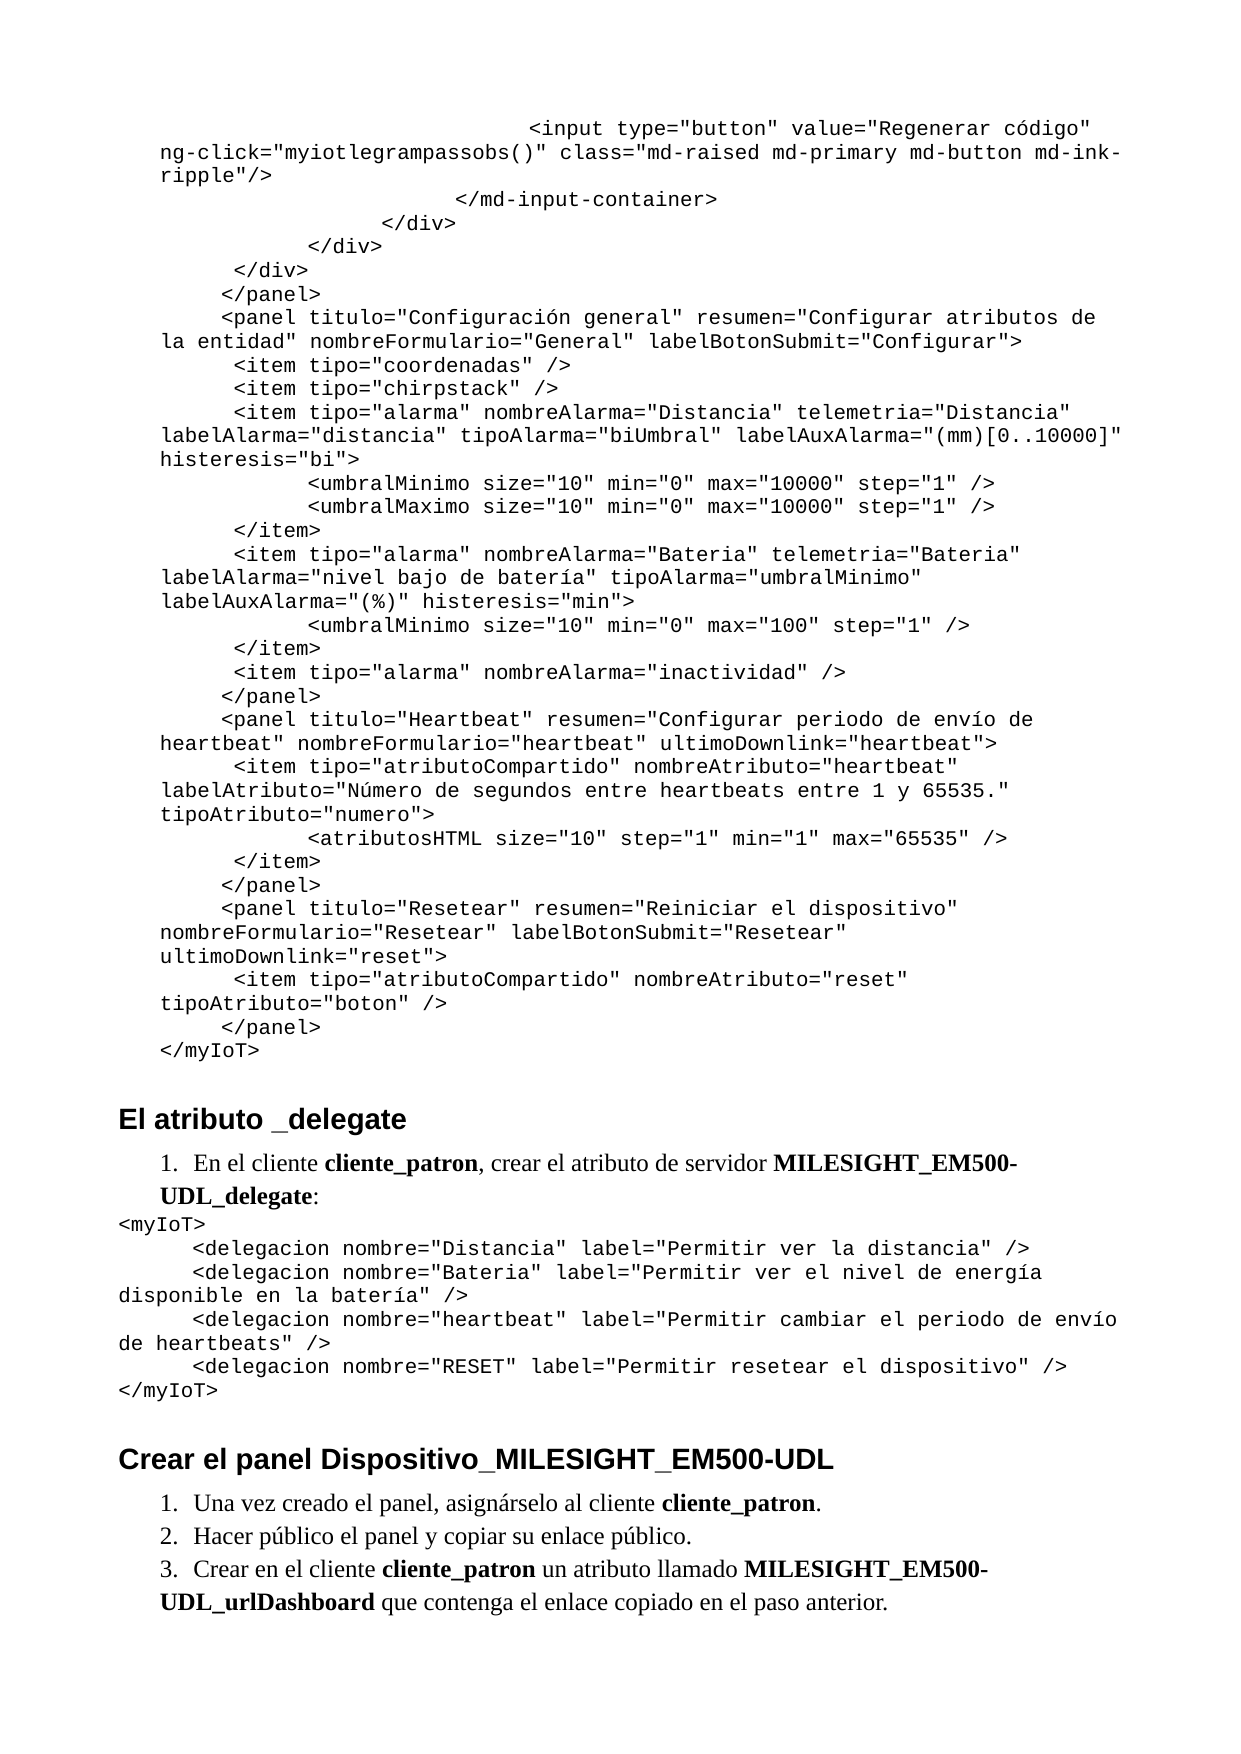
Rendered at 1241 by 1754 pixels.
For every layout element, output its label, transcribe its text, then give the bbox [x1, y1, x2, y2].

text </div> [159, 236, 1122, 260]
list Hacer público el panel y copiar su enlace público. [159, 1521, 1122, 1550]
text <myIoT> [118, 1214, 1122, 1238]
text <panel titulo="Heartbeat" resumen="Configurar periodo de envío de heartbeat" nombreFormulario="heartbeat" ultimoDownlink="heartbeat"> [159, 709, 1122, 757]
text <umbralMaximo size="10" min="0" max="10000" step="1" /> [159, 496, 1122, 520]
text <umbralMinimo size="10" min="0" max="10000" step="1" /> [159, 473, 1122, 496]
text <atributosHTML size="10" step="1" min="1" max="65535" /> [159, 827, 1122, 851]
text <item tipo="chirpstack" /> [159, 378, 1122, 402]
text <panel titulo="Resetear" resumen="Reiniciar el dispositivo" nombreFormulario="Resetear" labelBotonSubmit="Resetear" ultimoDownlink="reset"> [159, 898, 1122, 969]
subtitle Crear el panel Dispositivo_MILESIGHT_EM500-UDL [118, 1442, 1122, 1476]
text </item> [159, 638, 1122, 662]
text <panel titulo="Configuración general" resumen="Configurar atributos de la entidad" nombreFormulario="General" labelBotonSubmit="Configurar"> [159, 307, 1122, 354]
text <delegacion nombre="RESET" label="Permitir resetear el dispositivo" /> [118, 1356, 1122, 1380]
text <delegacion nombre="heartbeat" label="Permitir cambiar el periodo de envío de heartbeats" /> [118, 1309, 1122, 1356]
text </div> [159, 213, 1122, 236]
text <item tipo="atributoCompartido" nombreAtributo="reset" tipoAtributo="boton" /> [159, 969, 1122, 1017]
text </item> [159, 851, 1122, 875]
text </panel> [159, 1017, 1122, 1040]
list Crear en el cliente cliente_patron un atributo llamado MILESIGHT_EM500-UDL_urlDashboard que contenga el enlace copiado en el paso anterior. [159, 1554, 1122, 1616]
subtitle El atributo _delegate [118, 1102, 1122, 1136]
text <umbralMinimo size="10" min="0" max="100" step="1" /> [159, 615, 1122, 638]
list Una vez creado el panel, asignárselo al cliente cliente_patron. [159, 1488, 1122, 1517]
text </myIoT> [118, 1380, 1122, 1404]
text </div> [159, 260, 1122, 284]
text <item tipo="alarma" nombreAlarma="Bateria" telemetria="Bateria" labelAlarma="nivel bajo de batería" tipoAlarma="umbralMinimo" labelAuxAlarma="(%)" histeresis="min"> [159, 544, 1122, 615]
text <delegacion nombre="Distancia" label="Permitir ver la distancia" /> [118, 1238, 1122, 1262]
text </panel> [159, 686, 1122, 709]
text </myIoT> [159, 1040, 1122, 1064]
text <item tipo="coordenadas" /> [159, 354, 1122, 378]
text <input type="button" value="Regenerar código" ng-click="myiotlegrampassobs()" class="md-raised md-primary md-button md-ink-ripple"/> [159, 118, 1122, 189]
text </md-input-container> [159, 189, 1122, 213]
text </panel> [159, 284, 1122, 307]
text </item> [159, 520, 1122, 544]
text <item tipo="atributoCompartido" nombreAtributo="heartbeat" labelAtributo="Número de segundos entre heartbeats entre 1 y 65535." tipoAtributo="numero"> [159, 757, 1122, 827]
text <item tipo="alarma" nombreAlarma="inactividad" /> [159, 662, 1122, 686]
text <delegacion nombre="Bateria" label="Permitir ver el nivel de energía disponible en la batería" /> [118, 1262, 1122, 1309]
text <item tipo="alarma" nombreAlarma="Distancia" telemetria="Distancia" labelAlarma="distancia" tipoAlarma="biUmbral" labelAuxAlarma="(mm)[0..10000]" histeresis="bi"> [159, 402, 1122, 473]
text </panel> [159, 875, 1122, 898]
list En el cliente cliente_patron, crear el atributo de servidor MILESIGHT_EM500-UDL_delegate: [159, 1148, 1122, 1210]
